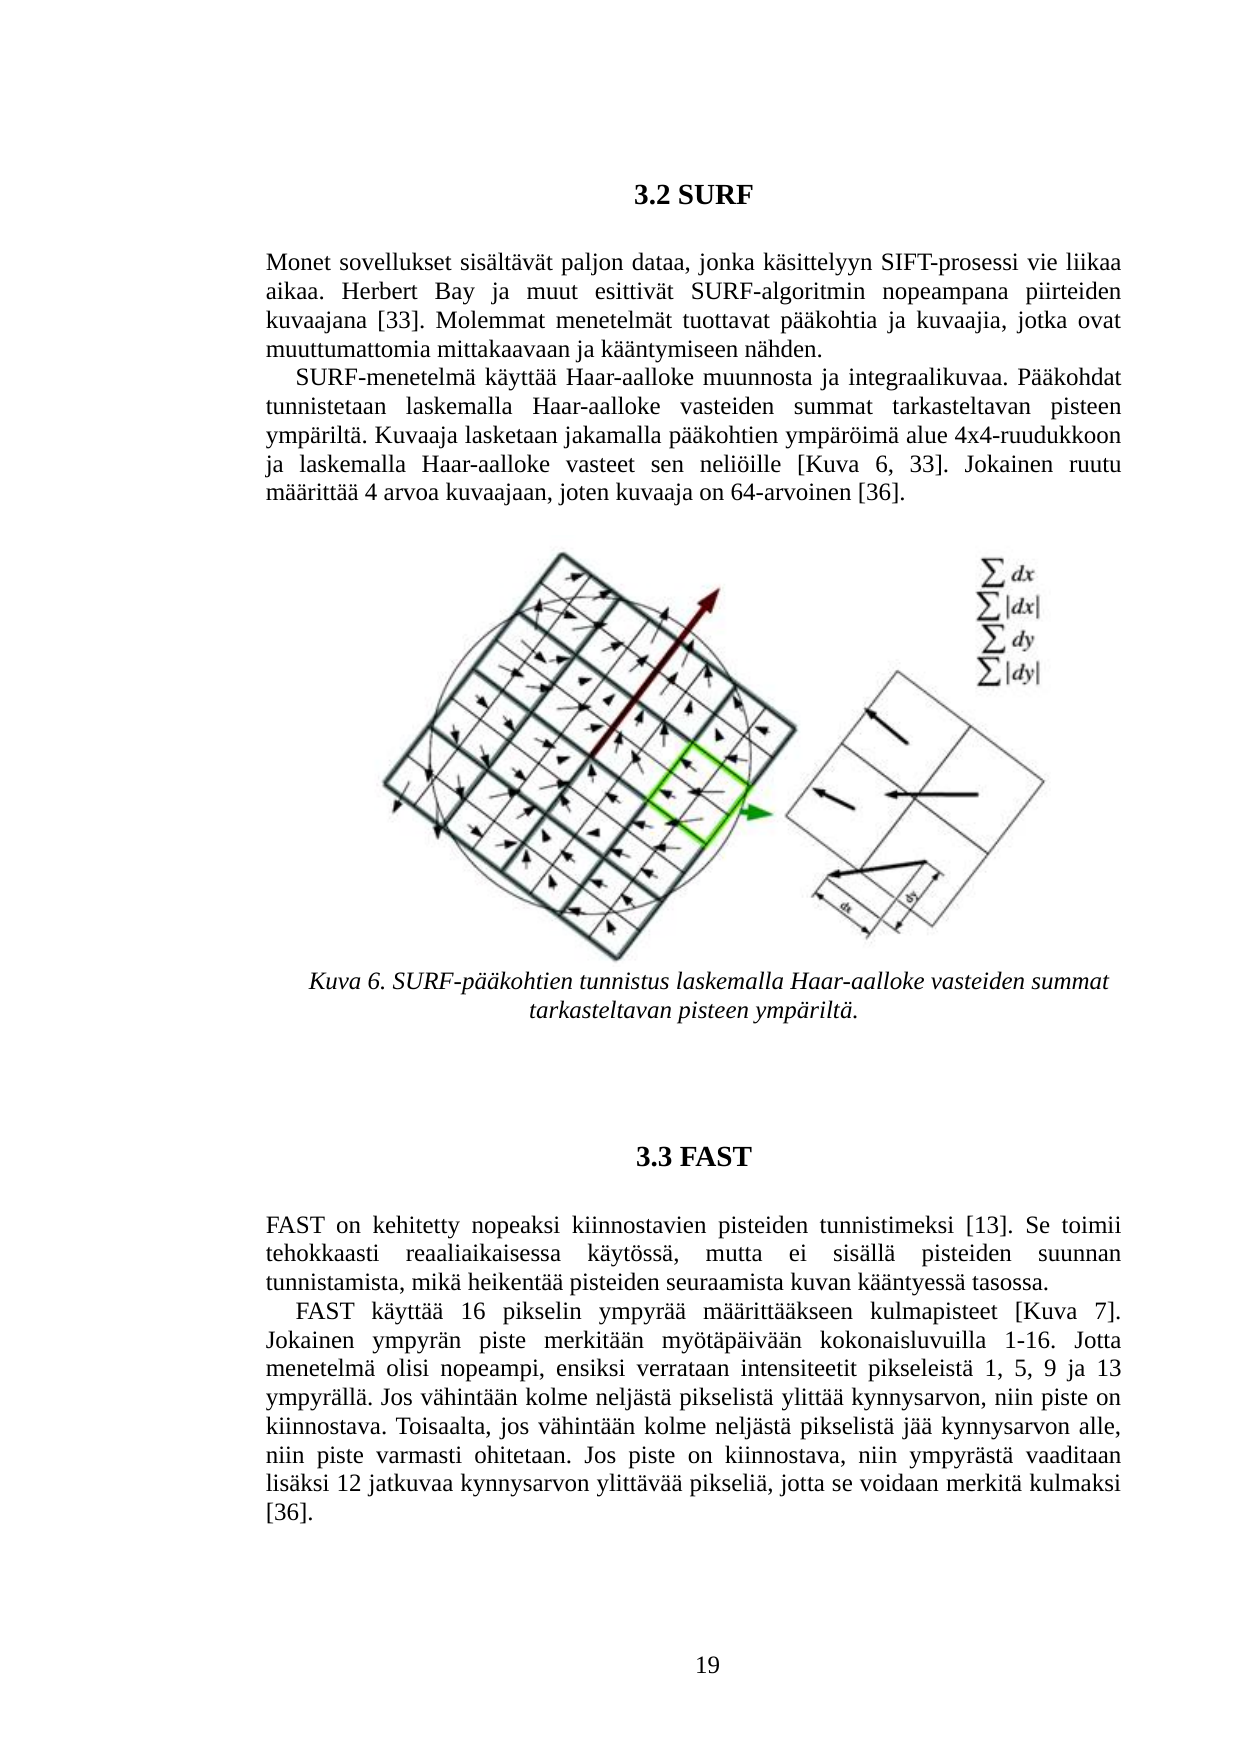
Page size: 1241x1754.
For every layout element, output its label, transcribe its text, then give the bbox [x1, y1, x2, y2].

text SURF-menetelmä käyttää Haar-aalloke muunnosta ja integraalikuvaa. Pääkohdat tunnistetaan laskemalla Haar-aalloke vasteiden summat tarkasteltavan pisteen ympäriltä. Kuvaaja lasketaan jakamalla pääkohtien ympäröimä alue 4x4-ruudukkoon ja laskemalla Haar-aalloke vasteet sen neliöille [Kuva 6, 33]. Jokainen ruutu määrittää 4 arvoa kuvaajaan, joten kuvaaja on 64-arvoinen [36]. [266, 362, 1122, 506]
text FAST käyttää 16 pikselin ympyrää määrittääkseen kulmapisteet [Kuva 7]. Jokainen ympyrän piste merkitään myötäpäivään kokonaisluvuilla 1-16. Jotta menetelmä olisi nopeampi, ensiksi verrataan intensiteetit pikseleistä 1, 5, 9 ja 13 ympyrällä. Jos vähintään kolme neljästä pikselistä ylittää kynnysarvon, niin piste on kiinnostava. Toisaalta, jos vähintään kolme neljästä pikselistä jää kynnysarvon alle, niin piste varmasti ohitetaan. Jos piste on kiinnostava, niin ympyrästä vaaditaan lisäksi 12 jatkuvaa kynnysarvon ylittävää pikseliä, jotta se voidaan merkitä kulmaksi [36]. [266, 1296, 1122, 1526]
text Kuva 6. SURF-pääkohtien tunnistus laskemalla Haar-aalloke vasteiden summat tarkasteltavan pisteen ympäriltä. [266, 966, 1122, 1024]
text Monet sovellukset sisältävät paljon dataa, jonka käsittelyyn SIFT-prosessi vie liikaa aikaa. Herbert Bay ja muut esittivät SURF-algoritmin nopeampana piirteiden kuvaajana [33]. Molemmat menetelmät tuottavat pääkohtia ja kuvaajia, jotka ovat muuttumattomia mittakaavaan ja kääntymiseen nähden. [266, 247, 1122, 362]
picture [350, 535, 1068, 967]
subtitle 3.2 SURF [266, 177, 1122, 210]
text FAST on kehitetty nopeaksi kiinnostavien pisteiden tunnistimeksi [13]. Se toimii tehokkaasti reaaliaikaisessa käytössä, mutta ei sisällä pisteiden suunnan tunnistamista, mikä heikentää pisteiden seuraamista kuvan kääntyessä tasossa. [266, 1210, 1122, 1296]
subtitle 3.3 FAST [266, 1139, 1122, 1173]
